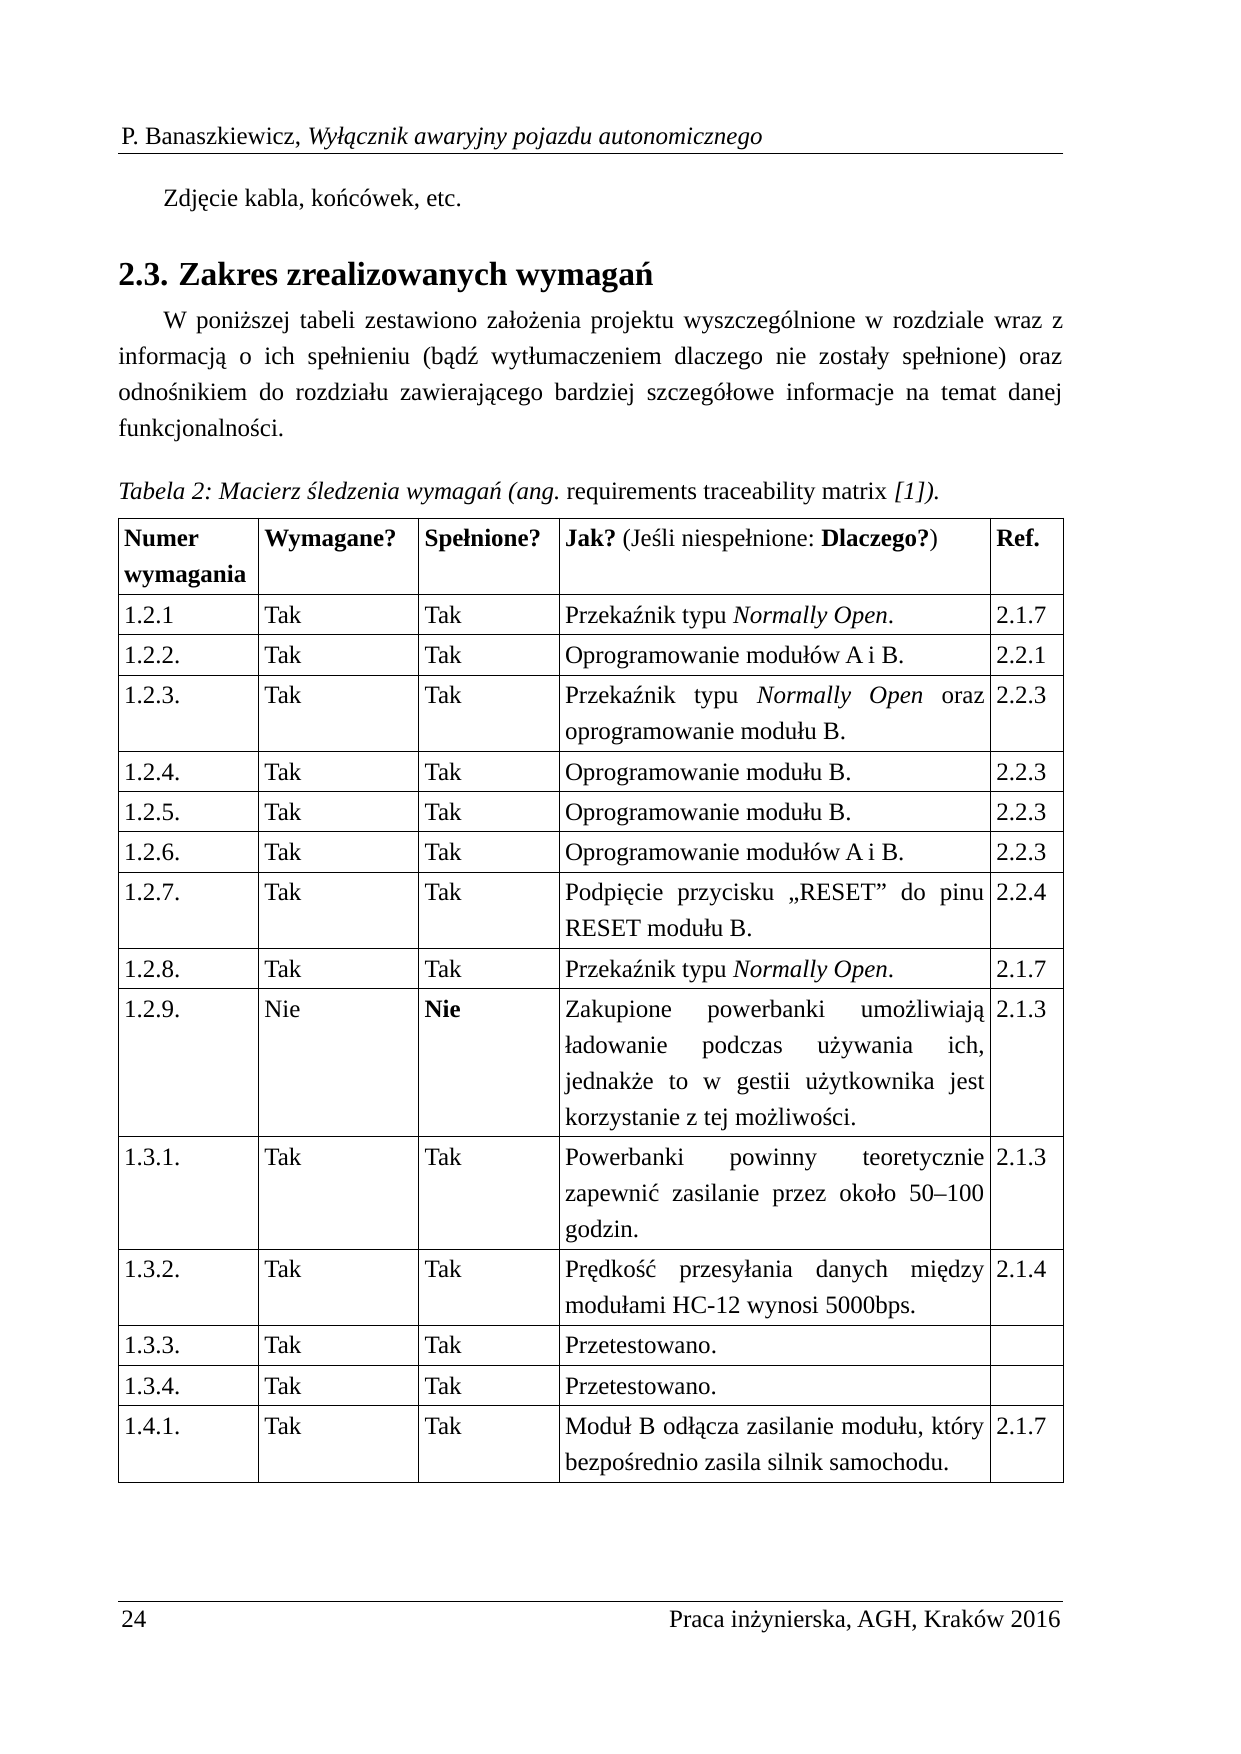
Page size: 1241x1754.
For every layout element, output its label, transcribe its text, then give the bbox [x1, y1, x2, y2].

table_cell Tak [419, 1137, 559, 1248]
table_cell 1.3.4. [119, 1366, 258, 1405]
table_cell 1.2.1 [119, 595, 258, 634]
text W poniższej tabeli zestawiono założenia projektu wyszczególnione w rozdziale wraz z informacją o ich spełnieniu (bądź wytłumaczeniem dlaczego nie zostały spełnione) oraz odnośnikiem do rozdziału zawierającego bardziej szczegółowe informacje na temat danej funkcjonalności. [118, 306, 1063, 442]
table_cell Prędkość przesyłania danych między modułami HC-12 wynosi 5000bps. [560, 1250, 990, 1325]
table_cell [991, 1366, 1063, 1405]
table_cell Tak [259, 1366, 418, 1405]
table_header Ref. [991, 519, 1063, 594]
table_cell Przetestowano. [560, 1326, 990, 1365]
table_cell Powerbanki powinny teoretycznie zapewnić zasilanie przez około 50–100 godzin. [560, 1137, 990, 1248]
table_cell Tak [259, 873, 418, 948]
subtitle Zakres zrealizowanych wymagań [118, 254, 1063, 293]
table_cell 2.2.4 [991, 873, 1063, 948]
table_cell Oprogramowanie modułów A i B. [560, 635, 990, 674]
table_cell Tak [259, 1250, 418, 1325]
table_cell 2.2.3 [991, 792, 1063, 831]
table_cell Tak [259, 832, 418, 872]
table_cell [991, 1326, 1063, 1365]
table_cell 2.2.3 [991, 832, 1063, 872]
table_cell Tak [419, 792, 559, 831]
table_cell Przetestowano. [560, 1366, 990, 1405]
table_cell Tak [419, 1250, 559, 1325]
table_cell 2.1.4 [991, 1250, 1063, 1325]
table_cell 1.3.3. [119, 1326, 258, 1365]
table_cell Oprogramowanie modułu B. [560, 752, 990, 791]
table_cell 1.2.4. [119, 752, 258, 791]
table_cell 1.4.1. [119, 1406, 258, 1482]
table_header Spełnione? [419, 519, 559, 594]
table_cell Podpięcie przycisku „RESET” do pinu RESET modułu B. [560, 873, 990, 948]
table_cell Tak [259, 949, 418, 988]
table_header Numer wymagania [119, 519, 258, 594]
table_cell 2.2.3 [991, 752, 1063, 791]
table_cell 1.3.1. [119, 1137, 258, 1248]
table_cell Nie [419, 989, 559, 1136]
table_cell 1.2.3. [119, 676, 258, 751]
table_cell Tak [259, 635, 418, 674]
table_cell Tak [419, 676, 559, 751]
table_cell Tak [259, 595, 418, 634]
table_cell 2.1.3 [991, 989, 1063, 1136]
table_cell Zakupione powerbanki umożliwiają ładowanie podczas używania ich, jednakże to w gestii użytkownika jest korzystanie z tej możliwości. [560, 989, 990, 1136]
table_cell 2.1.7 [991, 595, 1063, 634]
table_cell Tak [259, 1137, 418, 1248]
table_cell 2.2.3 [991, 676, 1063, 751]
table_cell Tak [419, 1326, 559, 1365]
table_cell 2.1.7 [991, 1406, 1063, 1482]
table_cell Tak [259, 752, 418, 791]
table_cell Moduł B odłącza zasilanie modułu, który bezpośrednio zasila silnik samochodu. [560, 1406, 990, 1482]
table_header Wymagane? [259, 519, 418, 594]
table_cell Oprogramowanie modułów A i B. [560, 832, 990, 872]
table_cell 2.2.1 [991, 635, 1063, 674]
table_cell Tak [259, 1326, 418, 1365]
text Tabela 2: Macierz śledzenia wymagań (ang. requirements traceability matrix [1]). [118, 476, 1063, 505]
table_cell 1.3.2. [119, 1250, 258, 1325]
table_cell Tak [259, 676, 418, 751]
table_cell Oprogramowanie modułu B. [560, 792, 990, 831]
table_cell Tak [419, 595, 559, 634]
table_cell Tak [419, 635, 559, 674]
table_cell 1.2.2. [119, 635, 258, 674]
table_cell 1.2.8. [119, 949, 258, 988]
table_cell 2.1.3 [991, 1137, 1063, 1248]
table_cell Tak [259, 792, 418, 831]
table_cell Nie [259, 989, 418, 1136]
table_cell 1.2.7. [119, 873, 258, 948]
table_cell Przekaźnik typu Normally Open. [560, 949, 990, 988]
table_cell Tak [419, 1406, 559, 1482]
text Zdjęcie kabla, końcówek, etc. [118, 183, 1063, 212]
table_cell Przekaźnik typu Normally Open. [560, 595, 990, 634]
table_cell Tak [419, 832, 559, 872]
table_cell Tak [419, 949, 559, 988]
table_header Jak? (Jeśli niespełnione: Dlaczego?) [560, 519, 990, 594]
table_cell 2.1.7 [991, 949, 1063, 988]
table_cell Tak [259, 1406, 418, 1482]
table_cell 1.2.5. [119, 792, 258, 831]
table_cell Tak [419, 752, 559, 791]
table_cell Przekaźnik typu Normally Open oraz oprogramowanie modułu B. [560, 676, 990, 751]
table_cell 1.2.9. [119, 989, 258, 1136]
table_cell Tak [419, 873, 559, 948]
table_cell Tak [419, 1366, 559, 1405]
table_cell 1.2.6. [119, 832, 258, 872]
